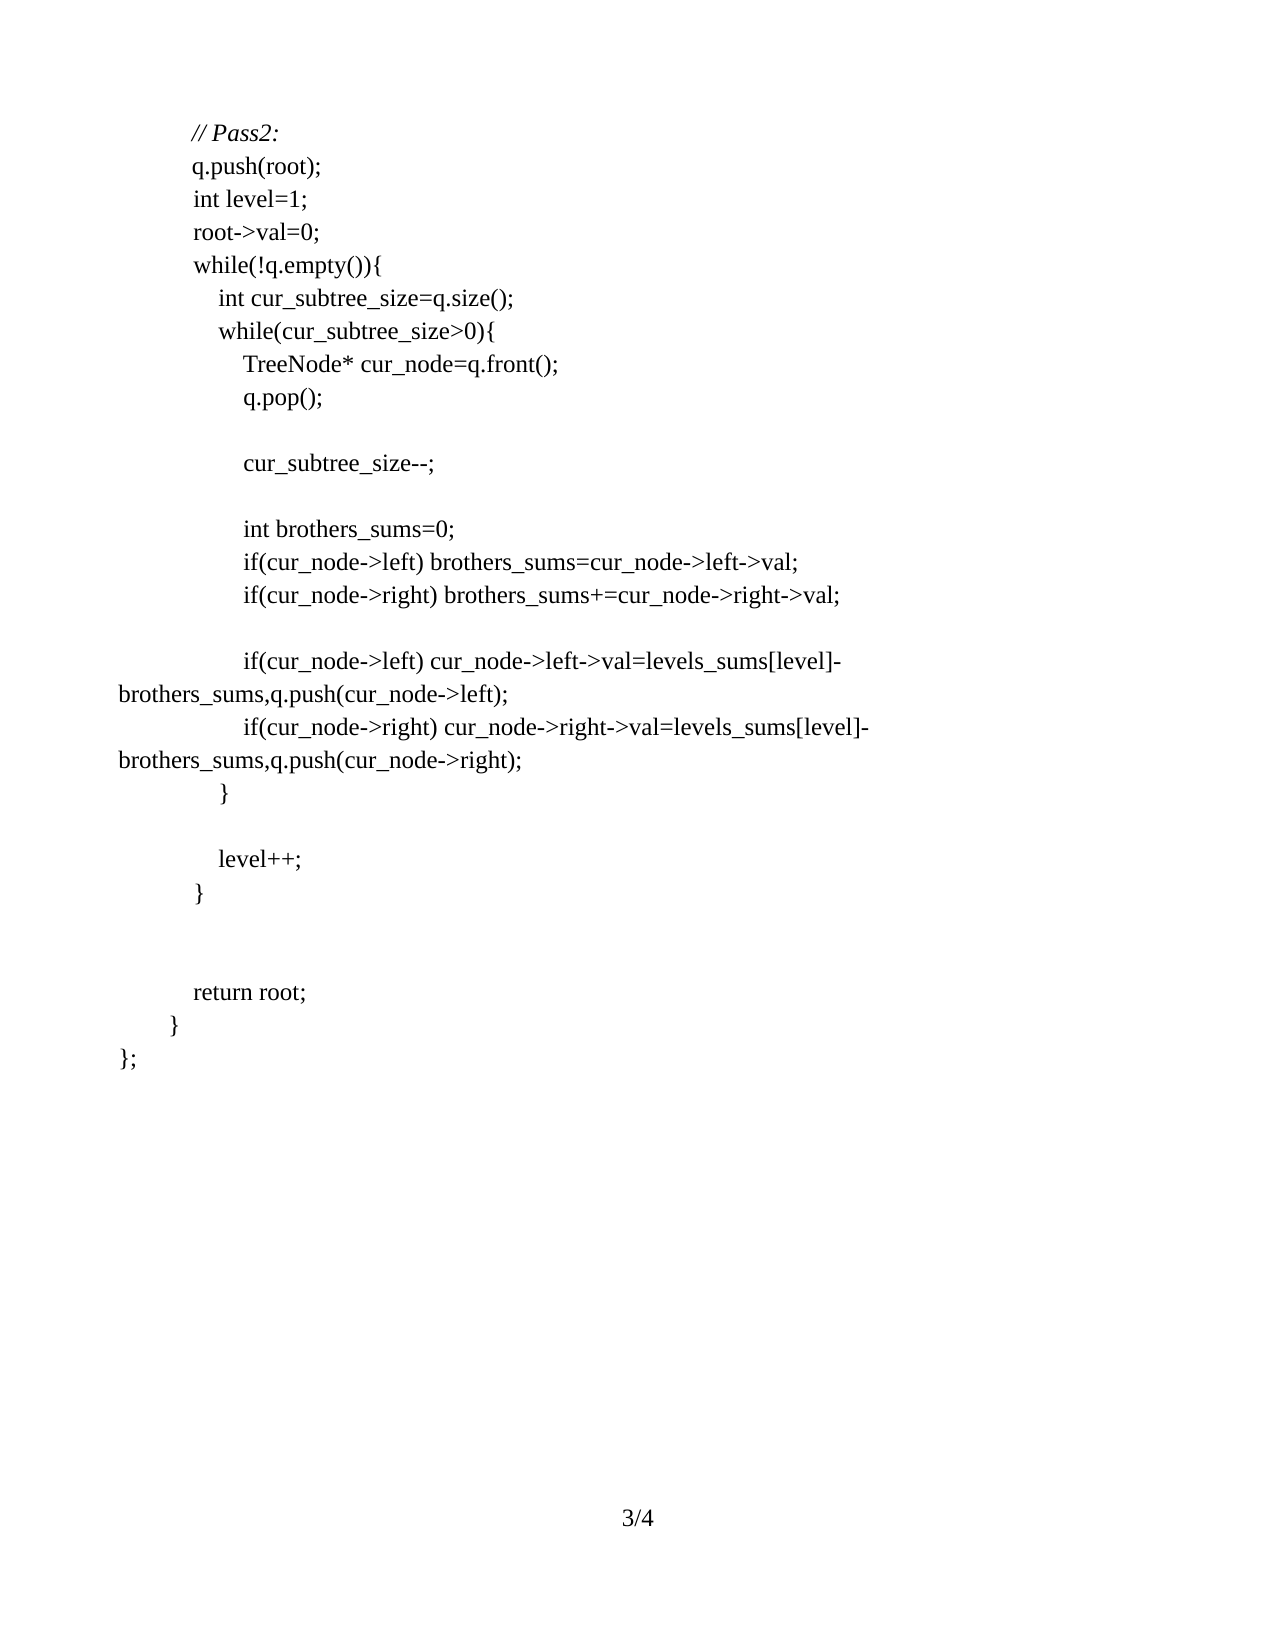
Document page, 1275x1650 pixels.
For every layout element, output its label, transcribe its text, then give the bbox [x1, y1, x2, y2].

text q.pop(); [118, 382, 1157, 411]
text int cur_subtree_size=q.size(); [118, 283, 1157, 312]
text int brothers_sums=0; [118, 514, 1157, 543]
text if(cur_node->left) brothers_sums=cur_node->left->val; [118, 547, 1157, 576]
text TreeNode* cur_node=q.front(); [118, 349, 1157, 378]
text return root; [118, 977, 1157, 1005]
text } [118, 778, 1157, 807]
text if(cur_node->right) cur_node->right->val=levels_sums[level]-brothers_sums,q.push(cur_node->right); [118, 712, 1157, 774]
text while(!q.empty()){ [118, 250, 1157, 279]
text if(cur_node->left) cur_node->left->val=levels_sums[level]-brothers_sums,q.push(cur_node->left); [118, 646, 1157, 708]
text root->val=0; [118, 217, 1157, 246]
text // Pass2: [118, 118, 1157, 147]
text q.push(root); [118, 151, 1157, 180]
text } [118, 878, 1157, 906]
text } [118, 1010, 1157, 1038]
text level++; [118, 844, 1157, 873]
text cur_subtree_size--; [118, 448, 1157, 477]
text int level=1; [118, 184, 1157, 213]
text while(cur_subtree_size>0){ [118, 316, 1157, 345]
text if(cur_node->right) brothers_sums+=cur_node->right->val; [118, 580, 1157, 609]
text }; [118, 1043, 1157, 1071]
